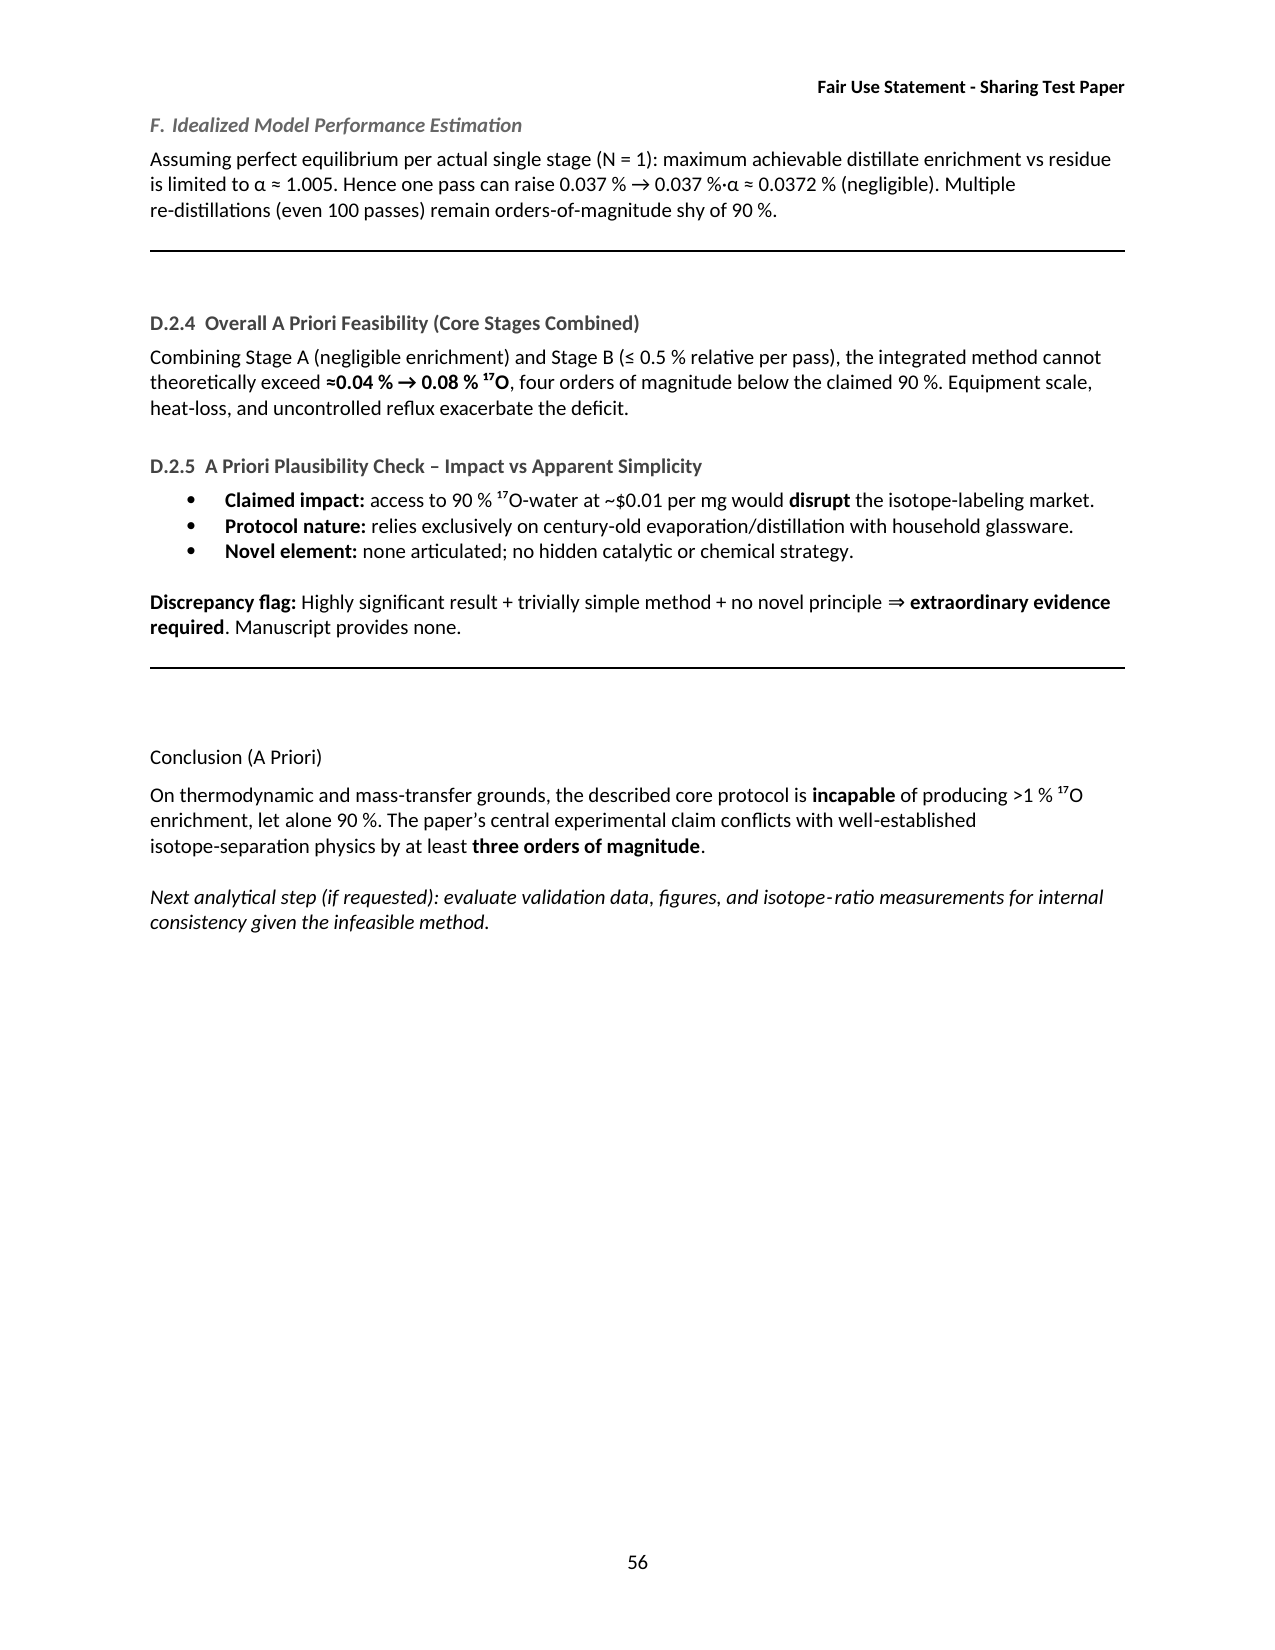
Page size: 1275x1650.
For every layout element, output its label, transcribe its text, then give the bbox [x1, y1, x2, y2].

text Combining Stage A (negligible enrichment) and Stage B (≤ 0.5 % relative per pass), the integrated method cannot theoretically exceed ≈0.04 % → 0.08 % ¹⁷O, four orders of magnitude below the claimed 90 %. Equipment scale, heat‑loss, and uncontrolled reflux exacerbate the deficit. [150, 344, 1125, 420]
subtitle F. Idealized Model Performance Estimation [150, 112, 1125, 138]
list Novel element: none articulated; no hidden catalytic or chemical strategy. [187, 538, 1125, 564]
subtitle Conclusion (A Priori) [150, 744, 1125, 770]
subtitle D.2.4 Overall A Priori Feasibility (Core Stages Combined) [150, 310, 1125, 336]
text Discrepancy flag: Highly significant result + trivially simple method + no novel principle ⇒ extraordinary evidence required. Manuscript provides none. [150, 589, 1125, 640]
list Claimed impact: access to 90 % ¹⁷O‑water at ~$0.01 per mg would disrupt the isotope‑labeling market. [187, 487, 1125, 513]
text Next analytical step (if requested): evaluate validation data, figures, and isotope‑ratio measurements for internal consistency given the infeasible method. [150, 884, 1125, 935]
text Assuming perfect equilibrium per actual single stage (N = 1): maximum achievable distillate enrichment vs residue is limited to α ≈ 1.005. Hence one pass can raise 0.037 % → 0.037 %·α ≈ 0.0372 % (negligible). Multiple re‑distillations (even 100 passes) remain orders‑of‑magnitude shy of 90 %. [150, 146, 1125, 222]
text On thermodynamic and mass‑transfer grounds, the described core protocol is incapable of producing >1 % ¹⁷O enrichment, let alone 90 %. The paper’s central experimental claim conflicts with well‑established isotope‑separation physics by at least three orders of magnitude. [150, 782, 1125, 858]
subtitle D.2.5 A Priori Plausibility Check – Impact vs Apparent Simplicity [150, 454, 1125, 479]
list Protocol nature: relies exclusively on century‑old evaporation/distillation with household glassware. [187, 513, 1125, 538]
